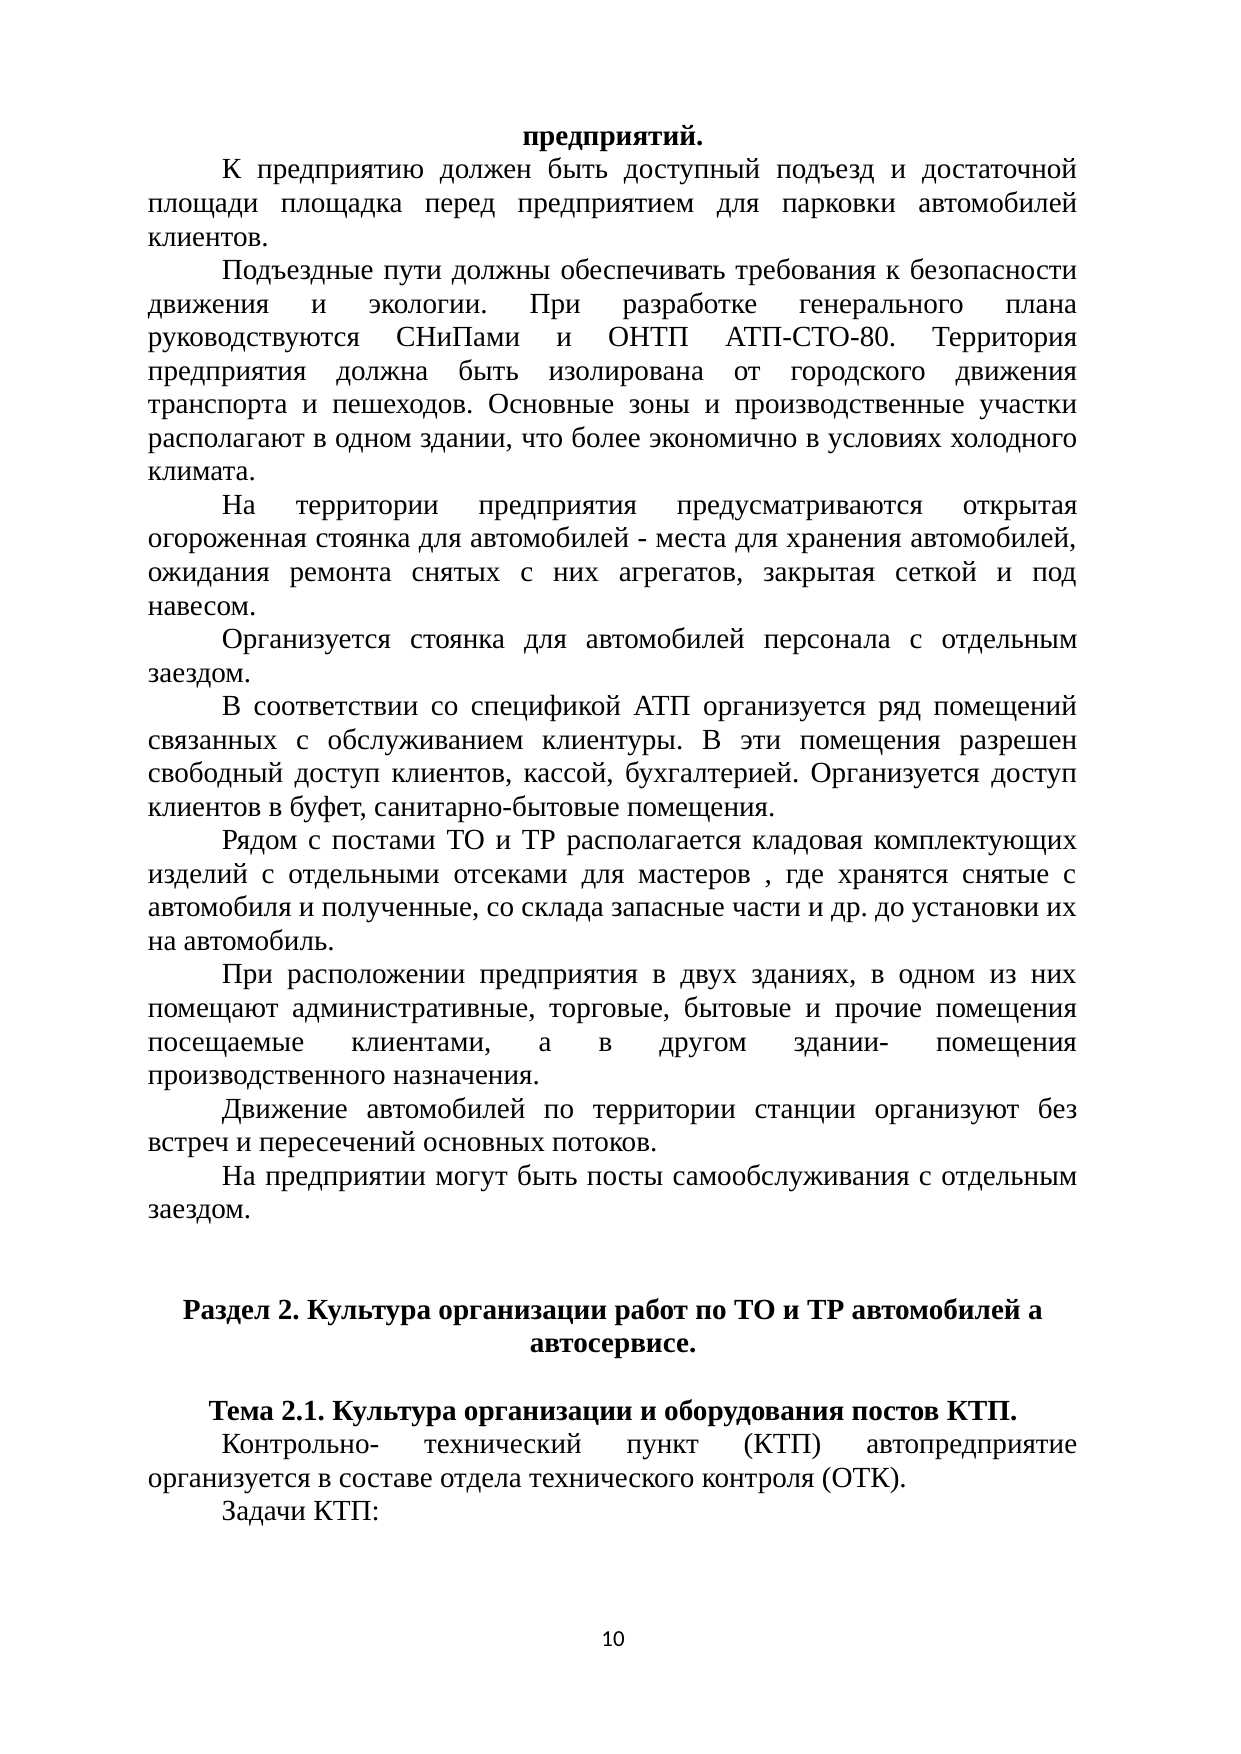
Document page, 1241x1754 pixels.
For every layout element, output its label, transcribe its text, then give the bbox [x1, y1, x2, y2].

text предприятий. [148, 118, 1078, 152]
text К предприятию должен быть доступный подъезд и достаточной площади площадка перед предприятием для парковки автомобилей клиентов. [148, 152, 1078, 252]
text Движение автомобилей по территории станции организуют без встреч и пересечений основных потоков. [148, 1091, 1078, 1158]
text При расположении предприятия в двух зданиях, в одном из них помещают административные, торговые, бытовые и прочие помещения посещаемые клиентами, а в другом здании- помещения производственного назначения. [148, 957, 1078, 1091]
text Тема 2.1. Культура организации и оборудования постов КТП. [148, 1393, 1078, 1426]
text Подъездные пути должны обеспечивать требования к безопасности движения и экологии. При разработке генерального плана руководствуются СНиПами и ОНТП АТП-СТО-80. Территория предприятия должна быть изолирована от городского движения транспорта и пешеходов. Основные зоны и производственные участки располагают в одном здании, что более экономично в условиях холодного климата. [148, 252, 1078, 487]
text Задачи КТП: [148, 1493, 1078, 1527]
text Рядом с постами ТО и ТР располагается кладовая комплектующих изделий с отдельными отсеками для мастеров , где хранятся снятые с автомобиля и полученные, со склада запасные части и др. до установки их на автомобиль. [148, 822, 1078, 957]
text Раздел 2. Культура организации работ по ТО и ТР автомобилей а автосервисе. [148, 1292, 1078, 1359]
text В соответствии со спецификой АТП организуется ряд помещений связанных с обслуживанием клиентуры. В эти помещения разрешен свободный доступ клиентов, кассой, бухгалтерией. Организуется доступ клиентов в буфет, санитарно-бытовые помещения. [148, 688, 1078, 822]
text Организуется стоянка для автомобилей персонала с отдельным заездом. [148, 621, 1078, 688]
text На территории предприятия предусматриваются открытая огороженная стоянка для автомобилей - места для хранения автомобилей, ожидания ремонта снятых с них агрегатов, закрытая сеткой и под навесом. [148, 487, 1078, 621]
text Контрольно- технический пункт (КТП) автопредприятие организуется в составе отдела технического контроля (ОТК). [148, 1426, 1078, 1493]
text На предприятии могут быть посты самообслуживания с отдельным заездом. [148, 1158, 1078, 1225]
